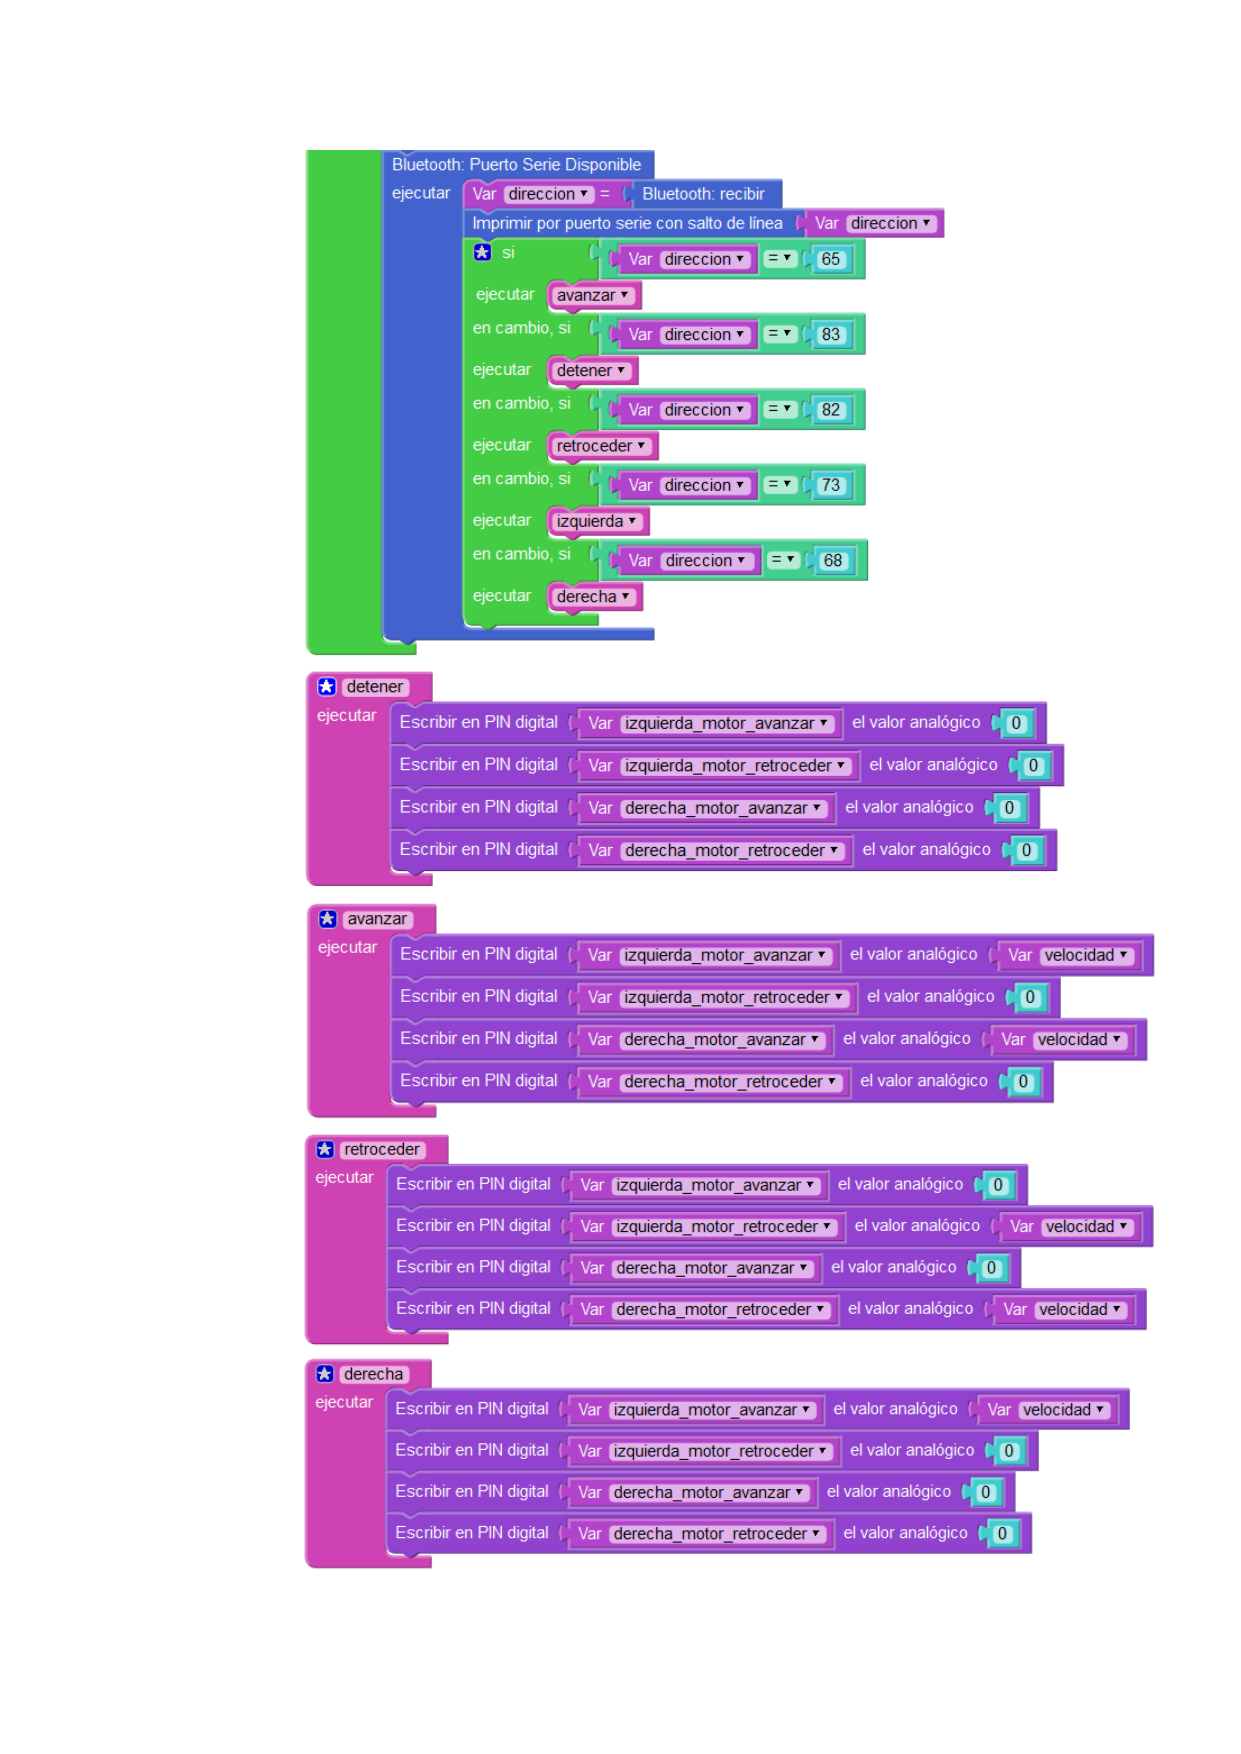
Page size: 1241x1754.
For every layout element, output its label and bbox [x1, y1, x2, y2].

picture [300, 1355, 1241, 1574]
picture [300, 150, 1241, 663]
picture [300, 897, 1241, 1125]
picture [300, 666, 1241, 894]
picture [300, 1128, 1241, 1352]
